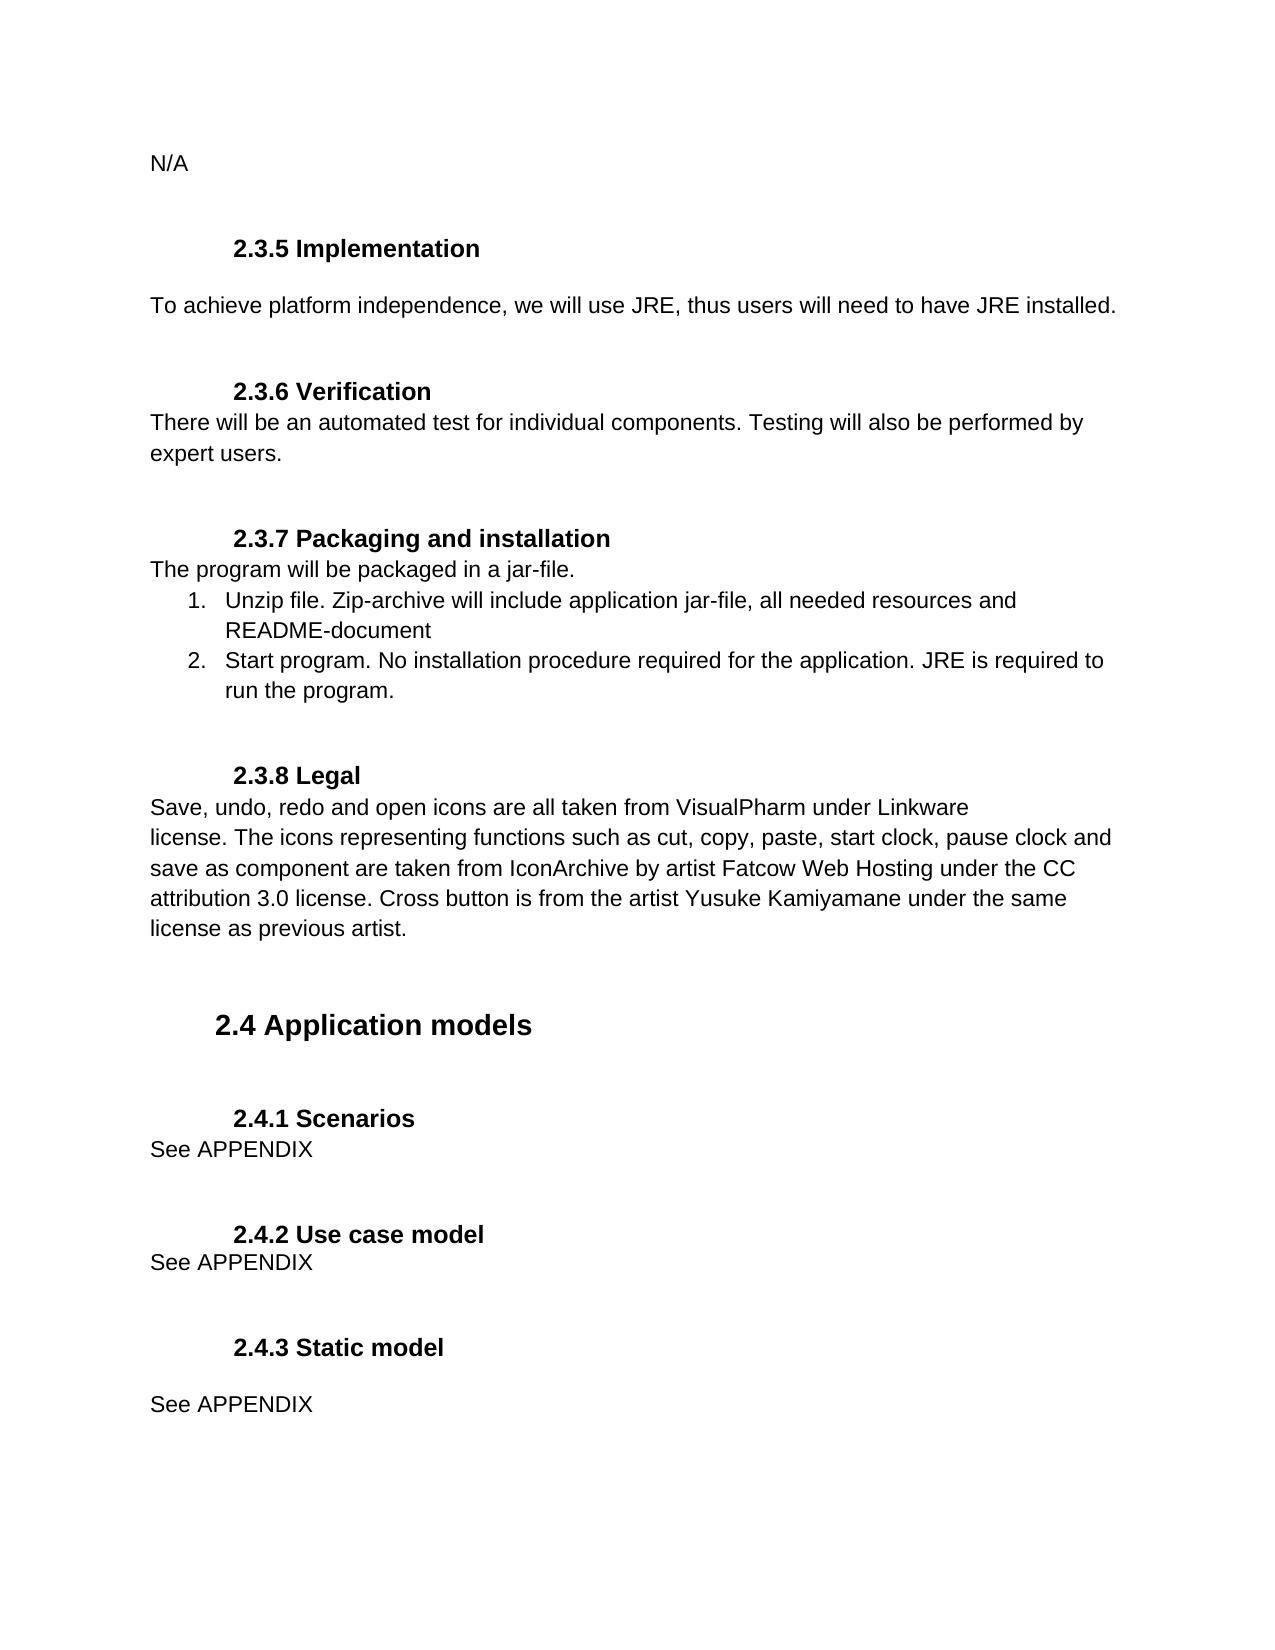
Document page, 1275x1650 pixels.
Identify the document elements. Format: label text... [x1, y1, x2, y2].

subtitle 2.4 Application models [150, 974, 1125, 1041]
list Unzip file. Zip-archive will include application jar-file, all needed resources and README-document [187, 587, 1125, 643]
subtitle N/A [150, 150, 1125, 176]
subtitle 2.3.7 Packaging and installation [150, 495, 1125, 552]
subtitle See APPENDIX [150, 1391, 1125, 1446]
subtitle To achieve platform independence, we will use JRE, thus users will need to have JRE installed. [150, 292, 1125, 318]
text The program will be packaged in a jar-file. [150, 556, 1125, 583]
text See APPENDIX [150, 1136, 1125, 1163]
text Save, undo, redo and open icons are all taken from VisualPharm under Linkware [150, 794, 1125, 821]
subtitle 2.3.5 Implementation [150, 206, 1125, 263]
subtitle 2.3.6 Verification [150, 348, 1125, 405]
list Start program. No installation procedure required for the application. JRE is required to run the program. [187, 647, 1125, 704]
subtitle 2.4.1 Scenarios [150, 1075, 1125, 1132]
text There will be an automated test for individual components. Testing will also be performed by expert users. [150, 409, 1125, 466]
subtitle 2.4.3 Static model [150, 1305, 1125, 1362]
text license. The icons representing functions such as cut, copy, paste, start clock, pause clock and save as component are taken from IconArchive by artist Fatcow Web Hosting under the CC attribution 3.0 license. Cross button is from the artist Yusuke Kamiyamane under the same license as previous artist. [150, 824, 1125, 941]
subtitle 2.4.2 Use case model See APPENDIX [150, 1192, 1125, 1276]
subtitle 2.3.8 Legal [150, 732, 1125, 790]
